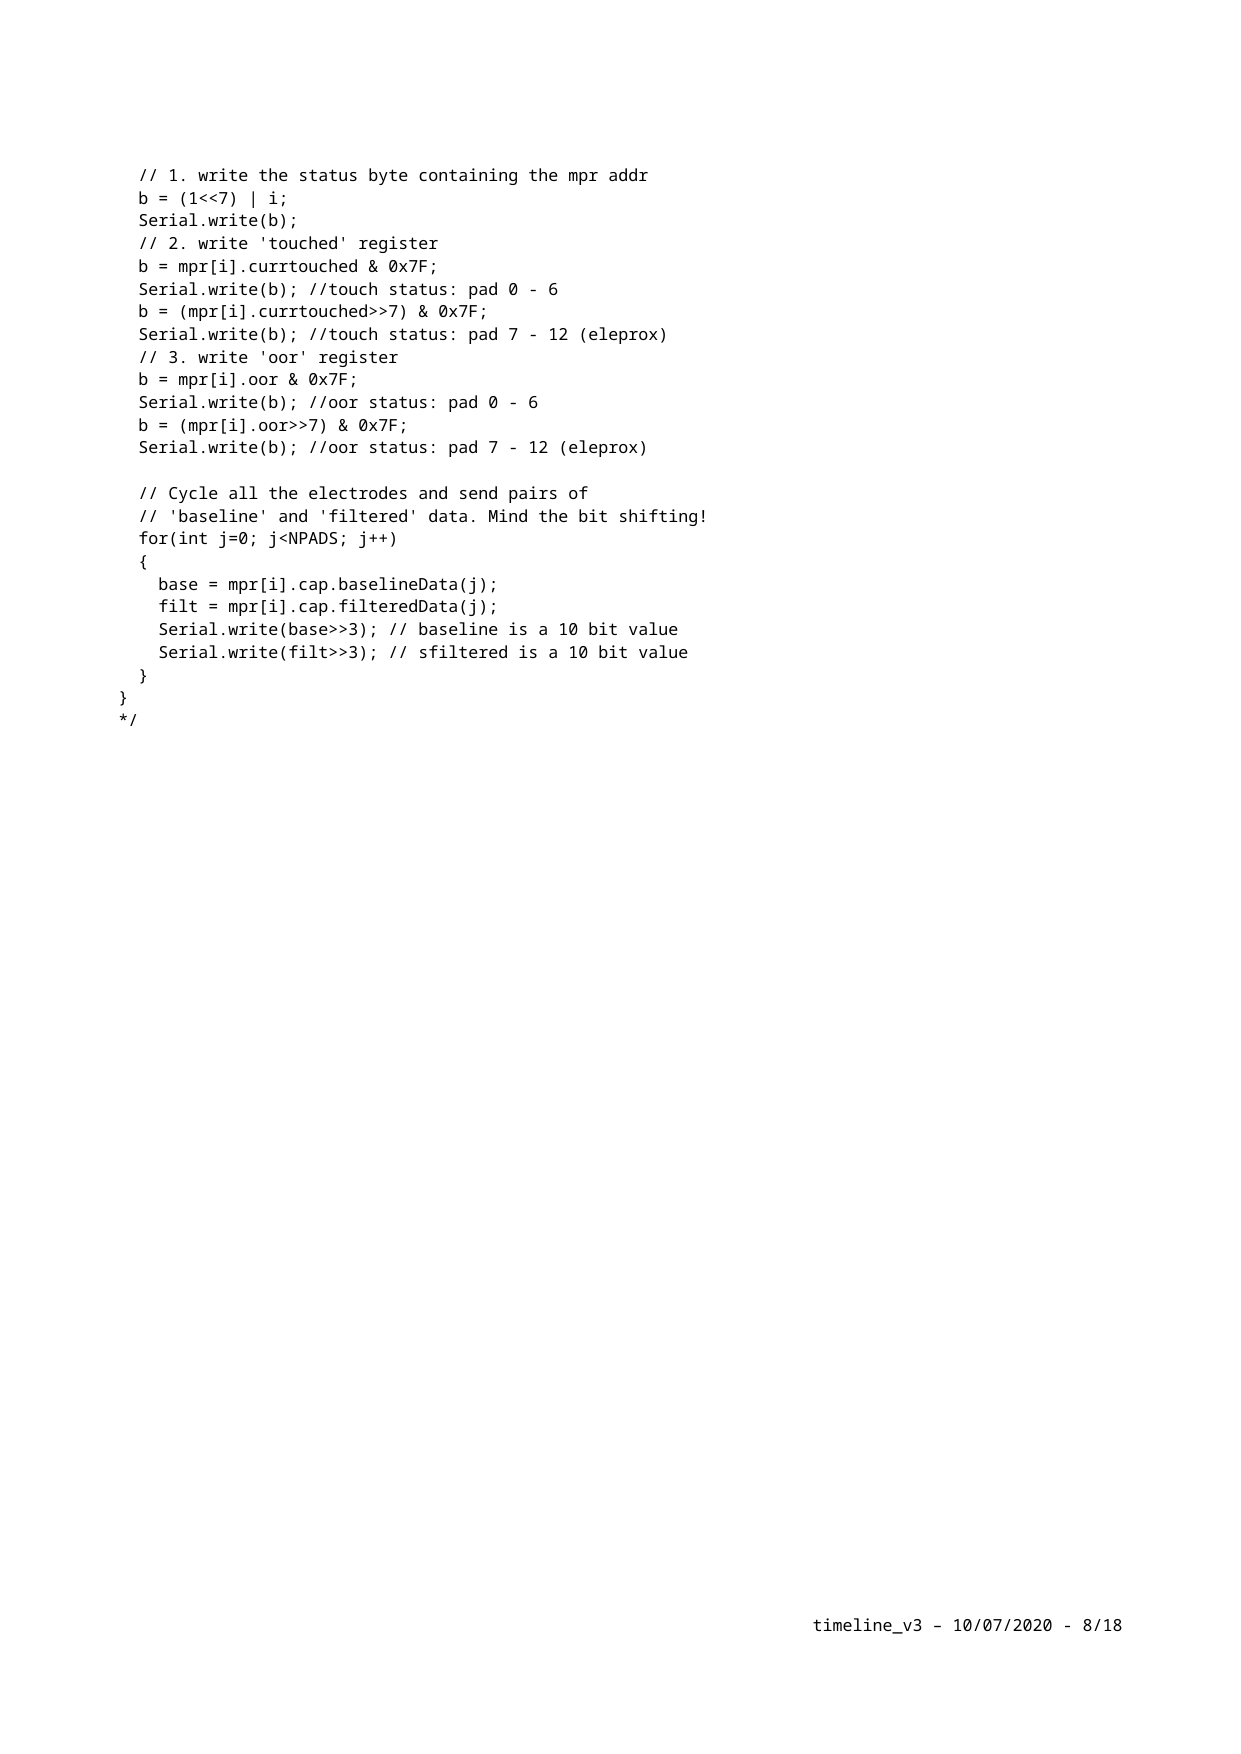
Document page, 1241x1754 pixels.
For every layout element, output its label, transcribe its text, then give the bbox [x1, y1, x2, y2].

text b = (1<<7) | i; [118, 186, 1122, 209]
text // 3. write 'oor' register [118, 345, 1122, 368]
text // 'baseline' and 'filtered' data. Mind the bit shifting! [118, 504, 1122, 527]
text b = (mpr[i].currtouched>>7) & 0x7F; [118, 300, 1122, 322]
text Serial.write(b); //oor status: pad 7 - 12 (eleprox) [118, 436, 1122, 459]
text b = mpr[i].currtouched & 0x7F; [118, 254, 1122, 277]
text Serial.write(b); //touch status: pad 7 - 12 (eleprox) [118, 322, 1122, 345]
text // Cycle all the electrodes and send pairs of [118, 481, 1122, 504]
text */ [118, 708, 1122, 731]
text b = mpr[i].oor & 0x7F; [118, 368, 1122, 391]
text } [118, 663, 1122, 686]
text filt = mpr[i].cap.filteredData(j); [118, 595, 1122, 618]
text for(int j=0; j<NPADS; j++) [118, 527, 1122, 549]
text // 2. write 'touched' register [118, 232, 1122, 254]
text Serial.write(b); [118, 209, 1122, 232]
text Serial.write(filt>>3); // sfiltered is a 10 bit value [118, 640, 1122, 663]
text // 1. write the status byte containing the mpr addr [118, 163, 1122, 186]
text Serial.write(base>>3); // baseline is a 10 bit value [118, 618, 1122, 640]
text base = mpr[i].cap.baselineData(j); [118, 572, 1122, 595]
text { [118, 549, 1122, 572]
text b = (mpr[i].oor>>7) & 0x7F; [118, 413, 1122, 436]
text Serial.write(b); //touch status: pad 0 - 6 [118, 277, 1122, 300]
text Serial.write(b); //oor status: pad 0 - 6 [118, 391, 1122, 413]
text } [118, 686, 1122, 708]
